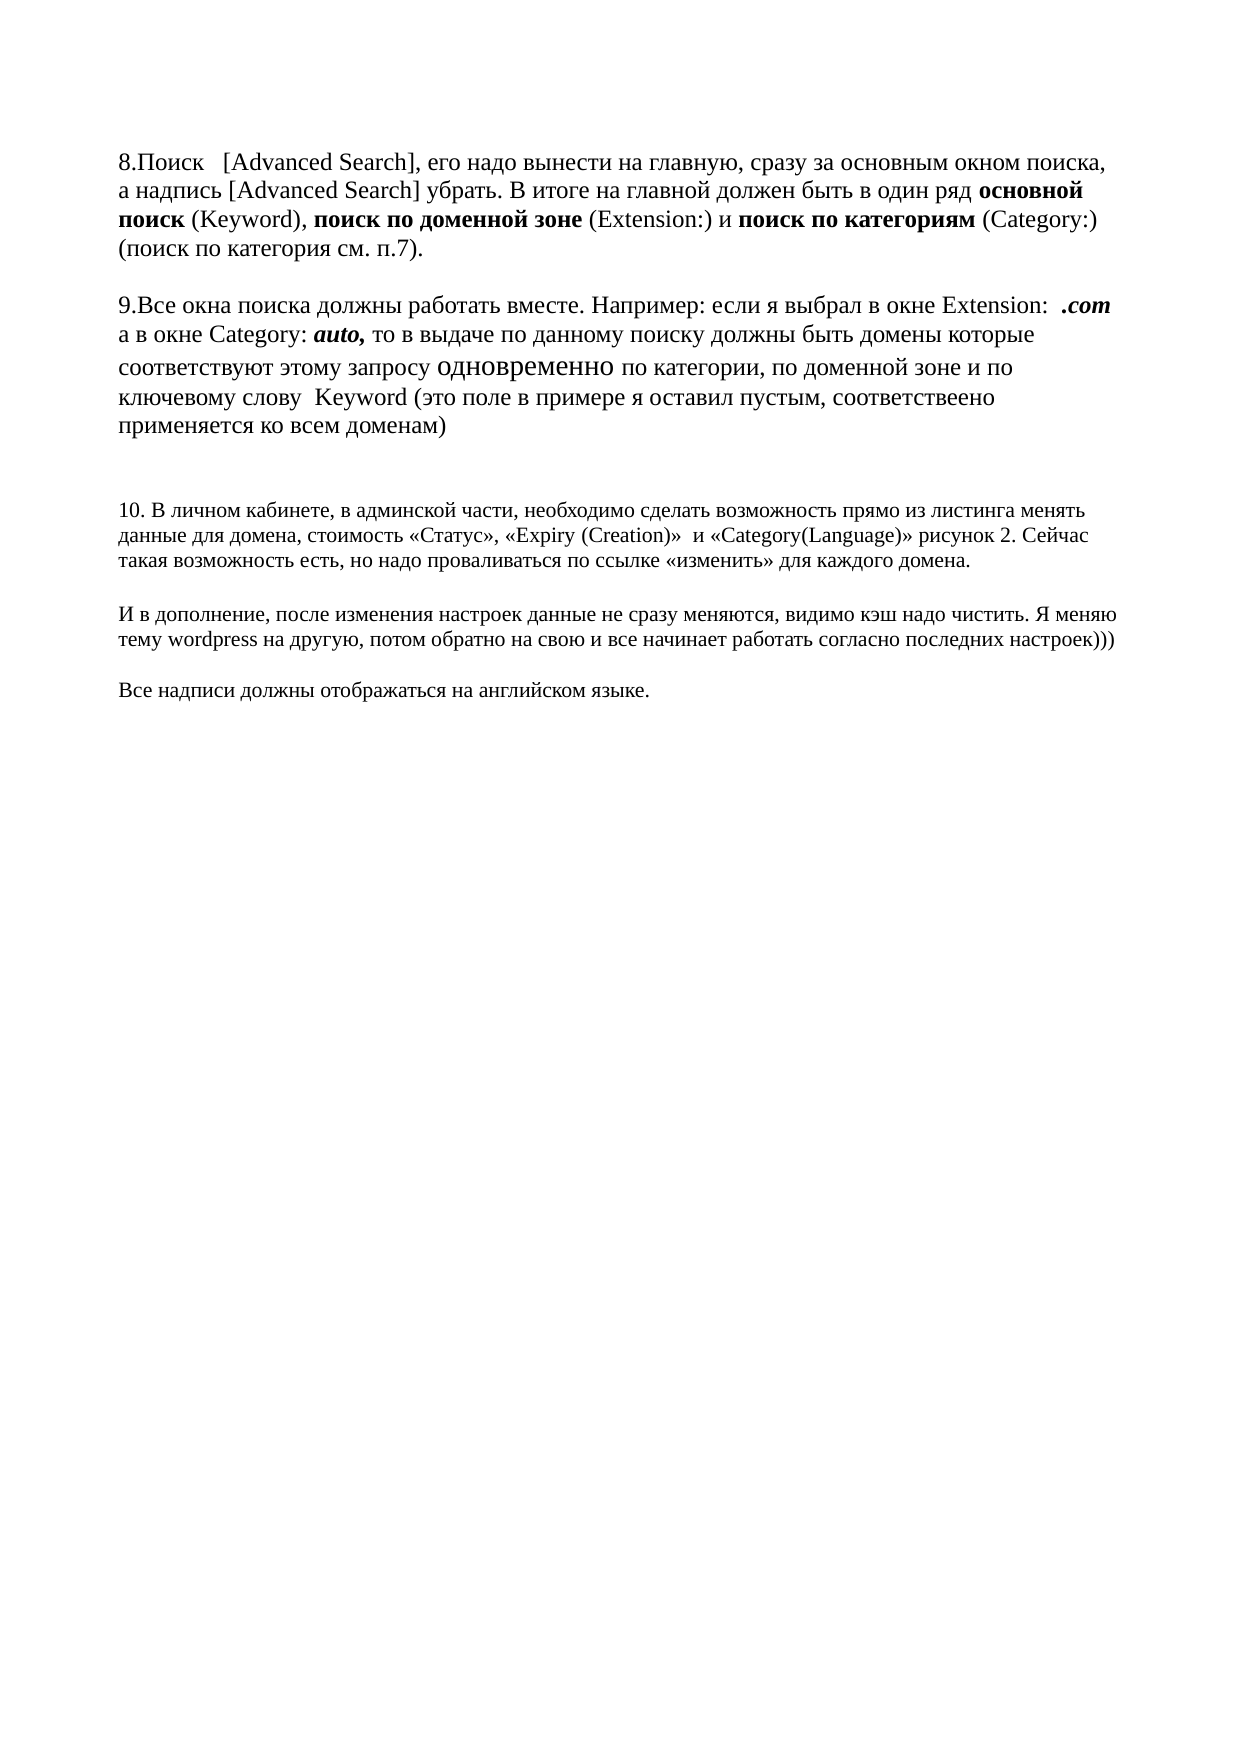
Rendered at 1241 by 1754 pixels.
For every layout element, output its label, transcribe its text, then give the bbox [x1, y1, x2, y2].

list Поиск [Advanced Search], его надо вынести на главную, сразу за основным окном поиска, а надпись [Advanced Search] убрать. В итоге на главной должен быть в один ряд основной поиск (Keyword), поиск по доменной зоне (Extension:) и поиск по категориям (Category:) (поиск по категория см. п.7). [118, 147, 1122, 262]
text И в дополнение, после изменения настроек данные не сразу меняются, видимо кэш надо чистить. Я меняю тему wordpress на другую, потом обратно на свою и все начинает работать согласно последних настроек))) [118, 601, 1122, 651]
text 10. В личном кабинете, в админской части, необходимо сделать возможность прямо из листинга менять данные для домена, стоимость «Статус», «Expiry (Creation)» и «Category(Language)» рисунок 2. Сейчас такая возможность есть, но надо проваливаться по ссылке «изменить» для каждого домена. [118, 497, 1122, 572]
list Все окна поиска должны работать вместе. Например: если я выбрал в окне Extension: .com а в окне Category: auto, то в выдаче по данному поиску должны быть домены которые соответствуют этому запросу одновременно по категории, по доменной зоне и по ключевому слову Keyword (это поле в примере я оставил пустым, соответствеено применяется ко всем доменам) [118, 291, 1122, 439]
text Все надписи должны отображаться на английском языке. [118, 677, 1122, 702]
